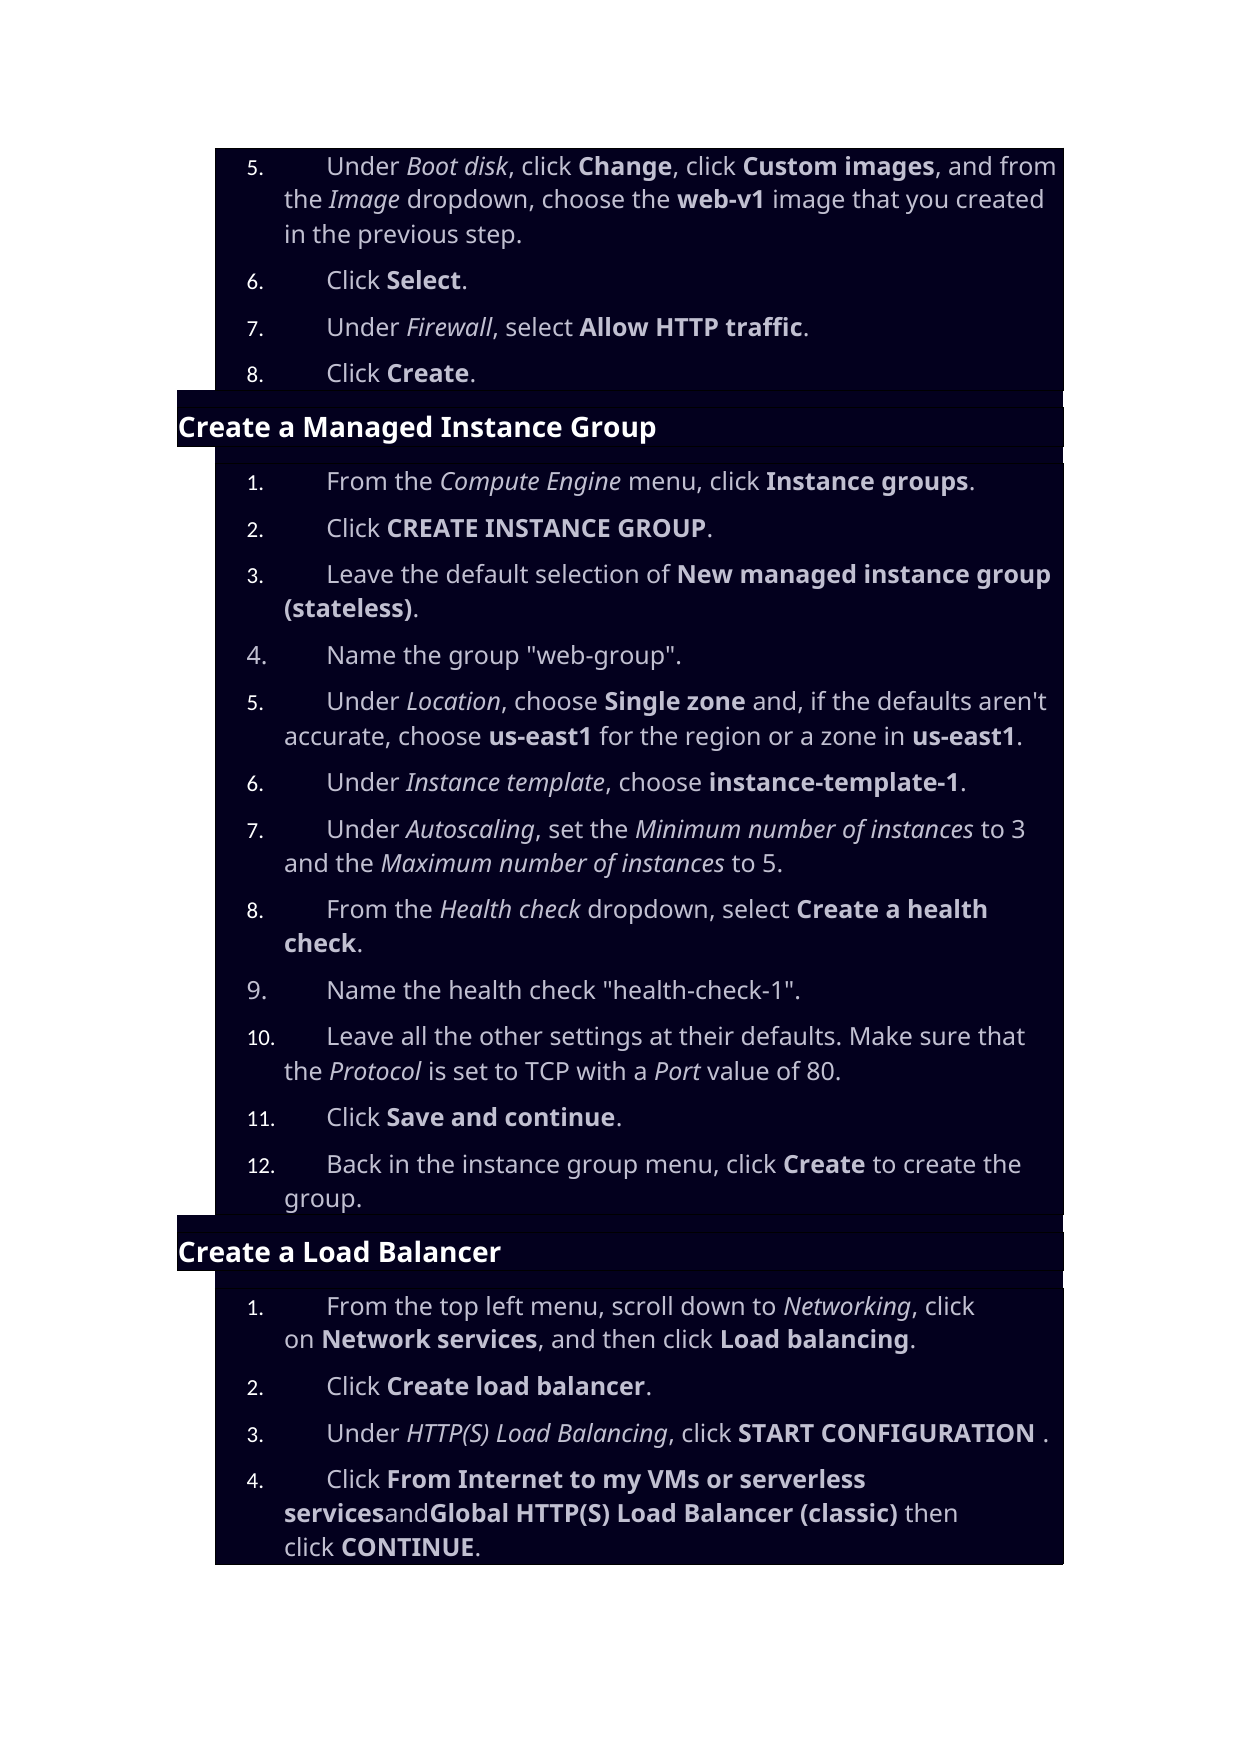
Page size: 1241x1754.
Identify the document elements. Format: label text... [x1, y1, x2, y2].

list Click CREATE INSTANCE GROUP. [216, 510, 1063, 544]
list Back in the instance group menu, click Create to create the group. [216, 1146, 1063, 1214]
list Under Firewall, select Allow HTTP traffic. [216, 309, 1063, 343]
list Under Location, choose Single zone and, if the defaults aren't accurate, choose us-east1 for the region or a zone in us-east1. [216, 683, 1063, 752]
list Under Boot disk, click Change, click Custom images, and from the Image dropdown, choose the web-v1 image that you created in the previous step. [216, 149, 1063, 250]
list Click Create. [216, 355, 1063, 390]
list Name the group "web-group". [216, 637, 1063, 672]
list Leave all the other settings at their defaults. Make sure that the Protocol is set to TCP with a Port value of 80. [216, 1018, 1063, 1087]
list Under HTTP(S) Load Balancing, click START CONFIGURATION . [216, 1415, 1063, 1449]
subtitle Create a Managed Instance Group [178, 408, 1063, 446]
list Under Instance template, choose instance-template-1. [216, 764, 1063, 799]
list Click Select. [216, 262, 1063, 297]
list Click Create load balancer. [216, 1368, 1063, 1403]
list From the top left menu, scroll down to Networking, click on Network services, and then click Load balancing. [216, 1289, 1063, 1356]
subtitle Create a Load Balancer [178, 1233, 1063, 1270]
list Name the health check "health-check-1". [216, 972, 1063, 1007]
list From the Compute Engine menu, click Instance groups. [216, 464, 1063, 498]
list Under Autoscaling, set the Minimum number of instances to 3 and the Maximum number of instances to 5. [216, 811, 1063, 879]
list Click From Internet to my VMs or serverless servicesandGlobal HTTP(S) Load Balancer (classic) then click CONTINUE. [216, 1461, 1063, 1564]
list From the Health check dropdown, select Create a health check. [216, 891, 1063, 960]
list Click Save and continue. [216, 1099, 1063, 1134]
list Leave the default selection of New managed instance group (stateless). [216, 556, 1063, 625]
